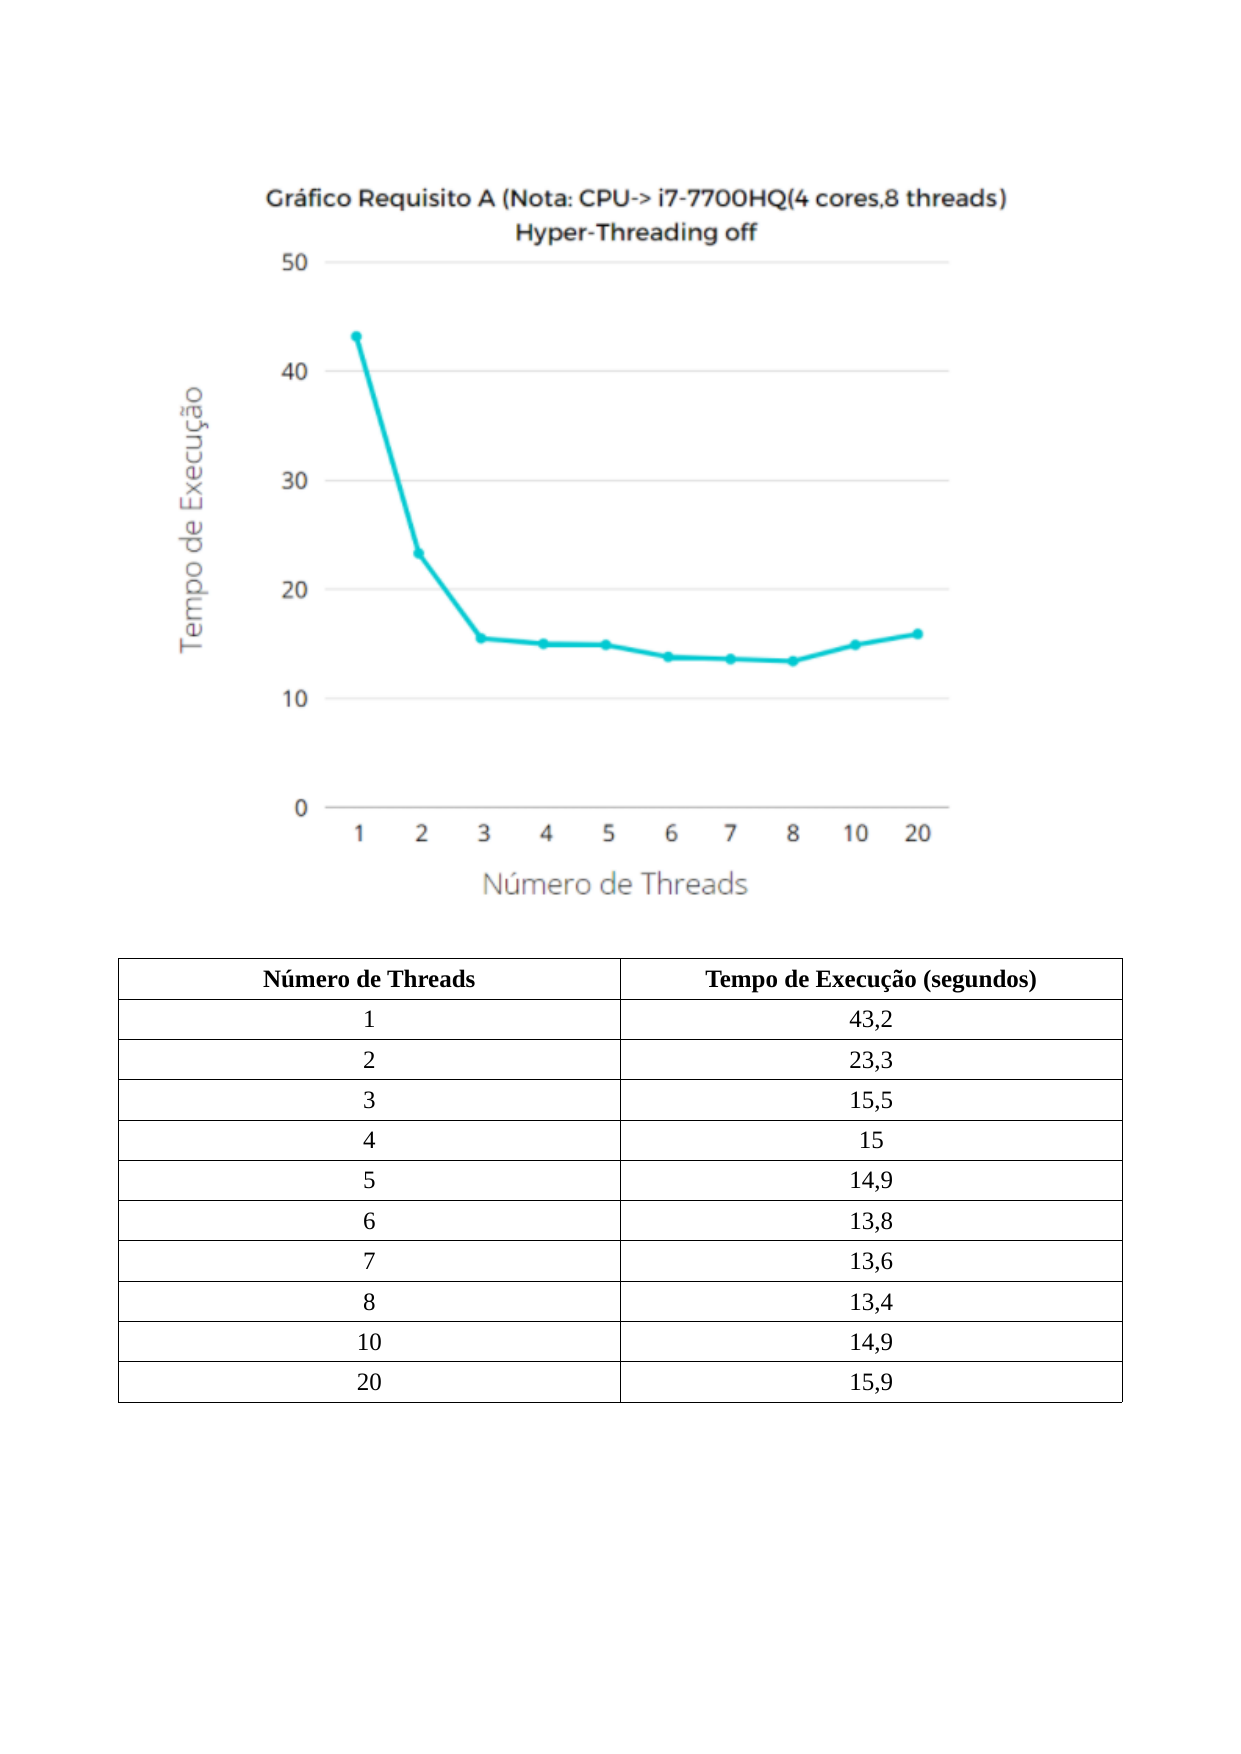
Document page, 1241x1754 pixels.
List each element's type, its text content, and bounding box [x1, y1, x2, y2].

table_cell 14,9 [621, 1161, 1122, 1200]
table_cell 7 [119, 1241, 620, 1281]
table_cell 15,9 [621, 1362, 1122, 1402]
table_cell 8 [119, 1282, 620, 1321]
table_cell 10 [119, 1322, 620, 1361]
table_cell 13,4 [621, 1282, 1122, 1321]
table_header Tempo de Execução (segundos) [621, 959, 1122, 998]
table_header Número de Threads [119, 959, 620, 998]
table_cell 5 [119, 1161, 620, 1200]
table_cell 13,6 [621, 1241, 1122, 1281]
table_cell 13,8 [621, 1201, 1122, 1240]
table_cell 3 [119, 1080, 620, 1119]
table_cell 1 [119, 1000, 620, 1039]
picture [132, 175, 1108, 901]
table_cell 4 [119, 1121, 620, 1160]
table_cell 43,2 [621, 1000, 1122, 1039]
table_cell 20 [119, 1362, 620, 1402]
table_cell 23,3 [621, 1040, 1122, 1079]
table_cell 2 [119, 1040, 620, 1079]
table_cell 14,9 [621, 1322, 1122, 1361]
table_cell 15 [621, 1121, 1122, 1160]
table_cell 6 [119, 1201, 620, 1240]
table_cell 15,5 [621, 1080, 1122, 1119]
